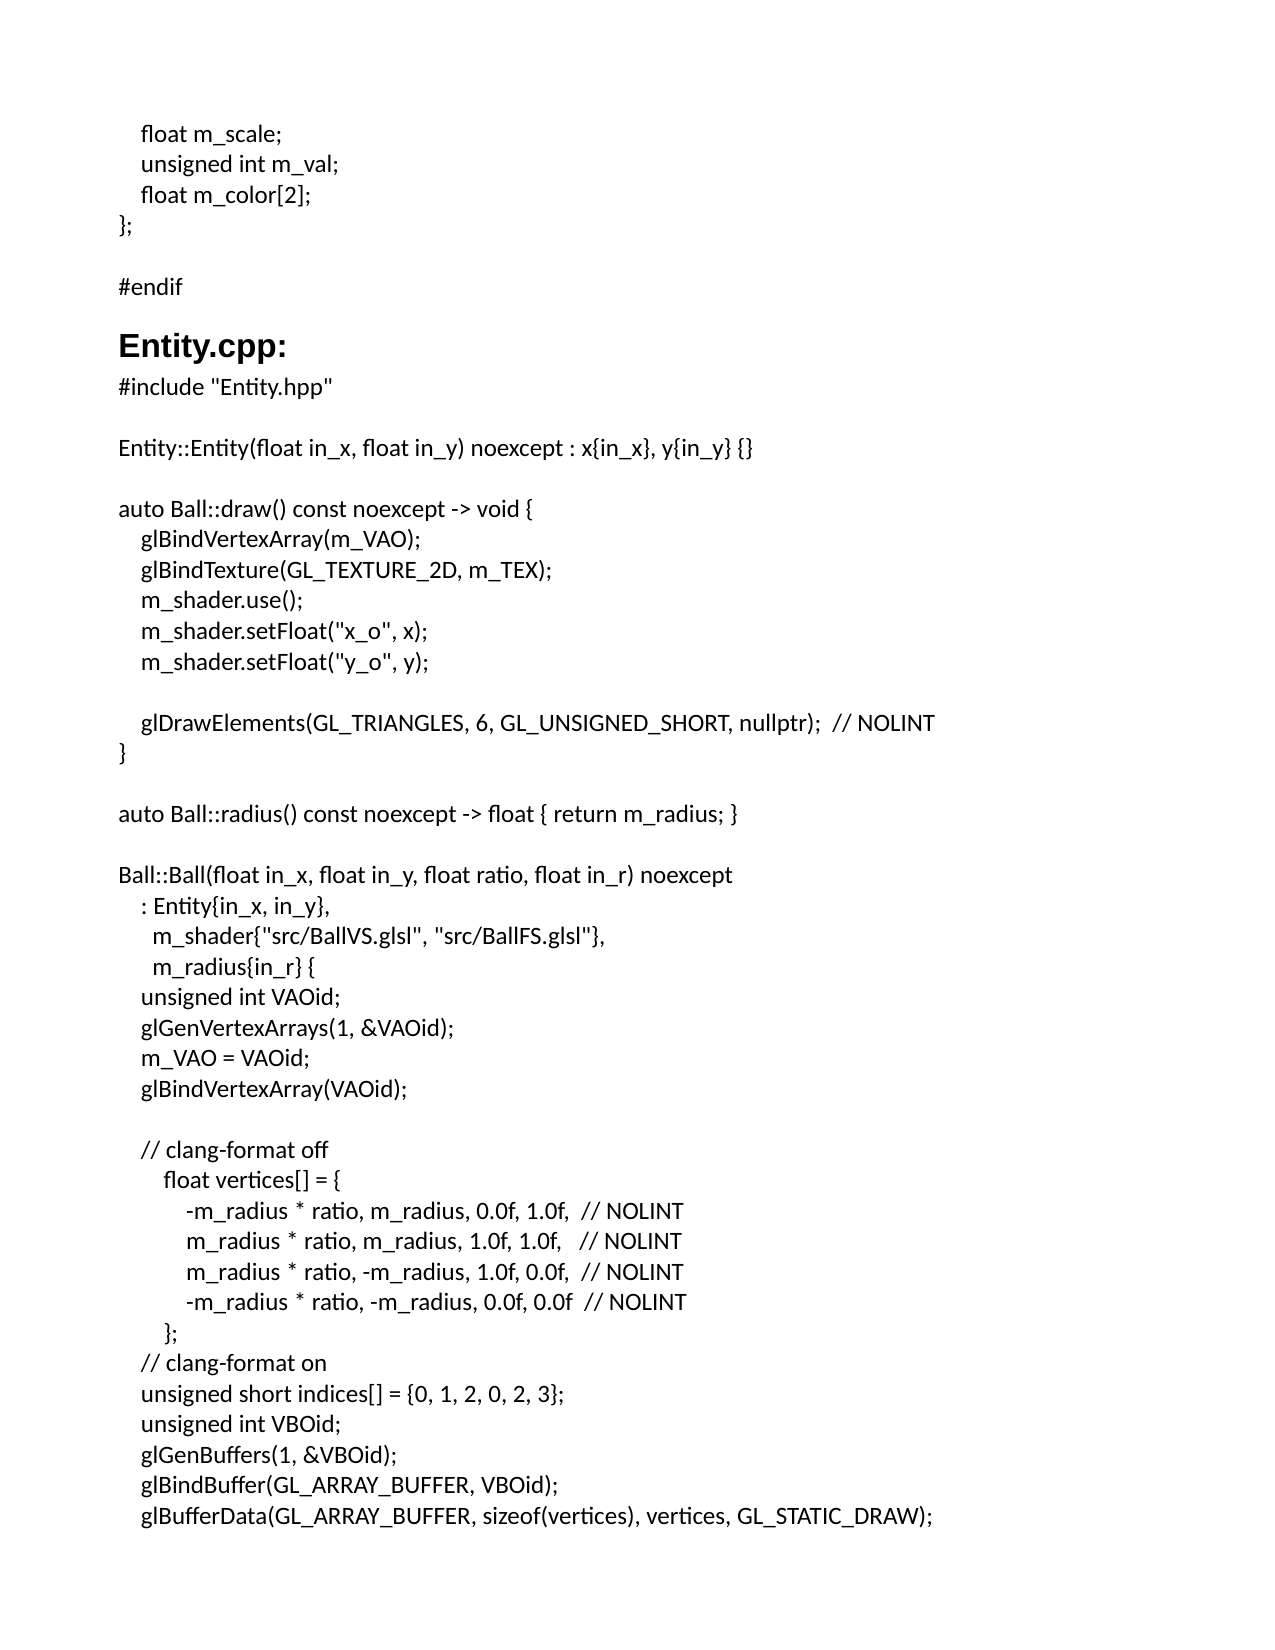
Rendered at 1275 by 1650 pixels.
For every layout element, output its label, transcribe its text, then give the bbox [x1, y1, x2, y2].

text glBindTexture(GL_TEXTURE_2D, m_TEX); [118, 554, 1157, 584]
text #endif [118, 271, 1157, 301]
subtitle Entity.cpp: [118, 326, 1157, 365]
text m_shader{"src/BallVS.glsl", "src/BallFS.glsl"}, [118, 920, 1157, 951]
text -m_radius * ratio, m_radius, 0.0f, 1.0f, // NOLINT [118, 1195, 1157, 1226]
text float m_color[2]; [118, 179, 1157, 210]
text glBufferData(GL_ARRAY_BUFFER, sizeof(vertices), vertices, GL_STATIC_DRAW); [118, 1500, 1157, 1531]
text } [118, 737, 1157, 768]
text m_radius * ratio, m_radius, 1.0f, 1.0f, // NOLINT [118, 1226, 1157, 1256]
text glBindVertexArray(m_VAO); [118, 523, 1157, 554]
text float m_scale; [118, 118, 1157, 149]
text unsigned int m_val; [118, 149, 1157, 179]
text }; [118, 210, 1157, 240]
text auto Ball::radius() const noexcept -> float { return m_radius; } [118, 798, 1157, 829]
text unsigned short indices[] = {0, 1, 2, 0, 2, 3}; [118, 1378, 1157, 1409]
text auto Ball::draw() const noexcept -> void { [118, 493, 1157, 523]
text glGenBuffers(1, &VBOid); [118, 1439, 1157, 1470]
text m_shader.setFloat("y_o", y); [118, 646, 1157, 676]
text unsigned int VAOid; [118, 981, 1157, 1012]
text glDrawElements(GL_TRIANGLES, 6, GL_UNSIGNED_SHORT, nullptr); // NOLINT [118, 707, 1157, 737]
text Ball::Ball(float in_x, float in_y, float ratio, float in_r) noexcept [118, 859, 1157, 890]
text m_shader.setFloat("x_o", x); [118, 615, 1157, 646]
text glGenVertexArrays(1, &VAOid); [118, 1012, 1157, 1042]
text -m_radius * ratio, -m_radius, 0.0f, 0.0f // NOLINT [118, 1287, 1157, 1317]
text m_radius{in_r} { [118, 951, 1157, 981]
text Entity::Entity(float in_x, float in_y) noexcept : x{in_x}, y{in_y} {} [118, 432, 1157, 462]
text #include "Entity.hpp" [118, 371, 1157, 401]
text // clang-format off [118, 1134, 1157, 1164]
text : Entity{in_x, in_y}, [118, 890, 1157, 920]
text }; [118, 1317, 1157, 1348]
text glBindVertexArray(VAOid); [118, 1073, 1157, 1103]
text unsigned int VBOid; [118, 1409, 1157, 1439]
text float vertices[] = { [118, 1164, 1157, 1195]
text m_radius * ratio, -m_radius, 1.0f, 0.0f, // NOLINT [118, 1256, 1157, 1287]
text m_shader.use(); [118, 584, 1157, 615]
text glBindBuffer(GL_ARRAY_BUFFER, VBOid); [118, 1470, 1157, 1500]
text // clang-format on [118, 1348, 1157, 1378]
text m_VAO = VAOid; [118, 1042, 1157, 1073]
